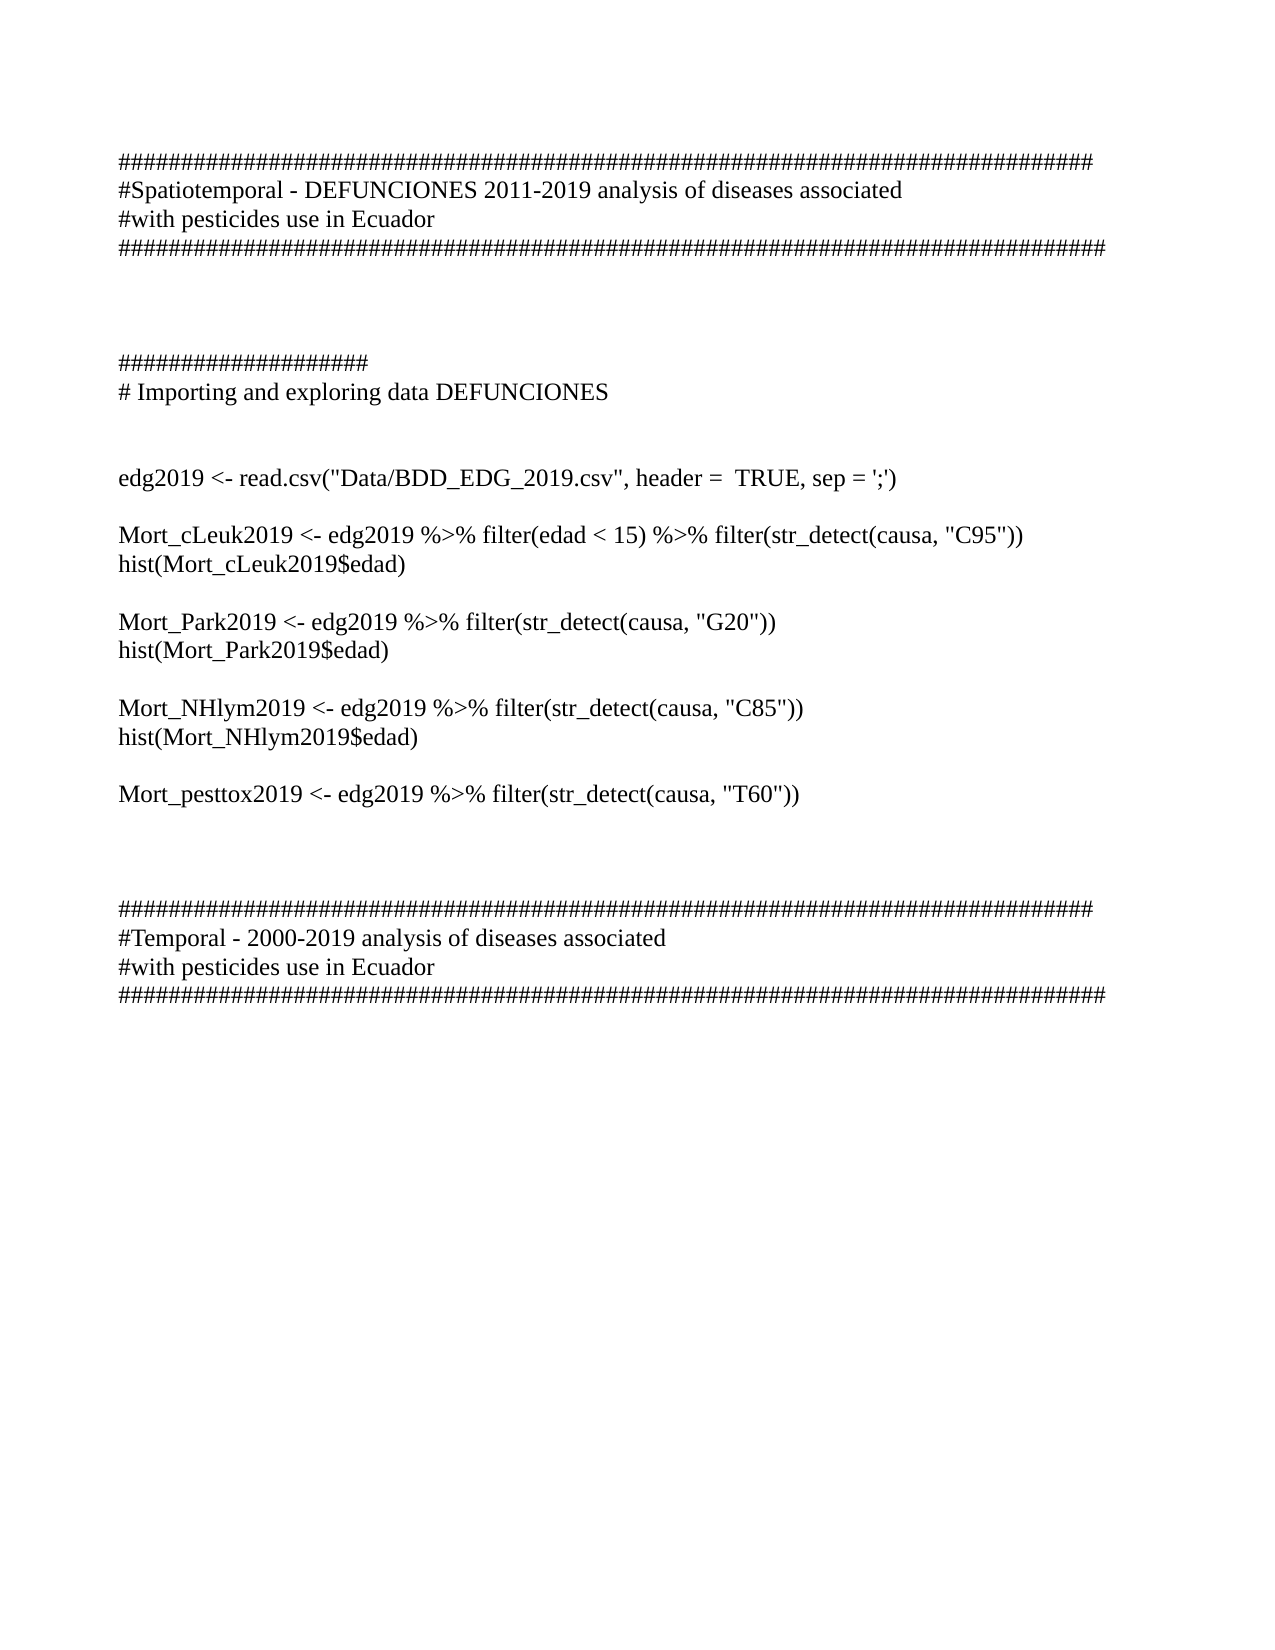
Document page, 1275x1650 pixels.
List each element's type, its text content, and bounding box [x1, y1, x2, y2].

text Mort_cLeuk2019 <- edg2019 %>% filter(edad < 15) %>% filter(str_detect(causa, "C95")) [118, 521, 1157, 549]
text #with pesticides use in Ecuador [118, 204, 1157, 233]
text Mort_Park2019 <- edg2019 %>% filter(str_detect(causa, "G20")) [118, 607, 1157, 636]
text #Spatiotemporal - DEFUNCIONES 2011-2019 analysis of diseases associated [118, 176, 1157, 204]
text # Importing and exploring data DEFUNCIONES [118, 377, 1157, 406]
text hist(Mort_Park2019$edad) [118, 636, 1157, 664]
text ############################################################################### [118, 981, 1157, 1009]
text hist(Mort_cLeuk2019$edad) [118, 549, 1157, 578]
text edg2019 <- read.csv("Data/BDD_EDG_2019.csv", header = TRUE, sep = ';') [118, 463, 1157, 492]
text Mort_NHlym2019 <- edg2019 %>% filter(str_detect(causa, "C85")) [118, 693, 1157, 722]
text #################### [118, 348, 1157, 377]
text hist(Mort_NHlym2019$edad) [118, 722, 1157, 751]
text ############################################################################## [118, 147, 1157, 176]
text ############################################################################### [118, 233, 1157, 262]
text Mort_pesttox2019 <- edg2019 %>% filter(str_detect(causa, "T60")) [118, 779, 1157, 808]
text ############################################################################## [118, 894, 1157, 923]
text #with pesticides use in Ecuador [118, 952, 1157, 981]
text #Temporal - 2000-2019 analysis of diseases associated [118, 923, 1157, 952]
